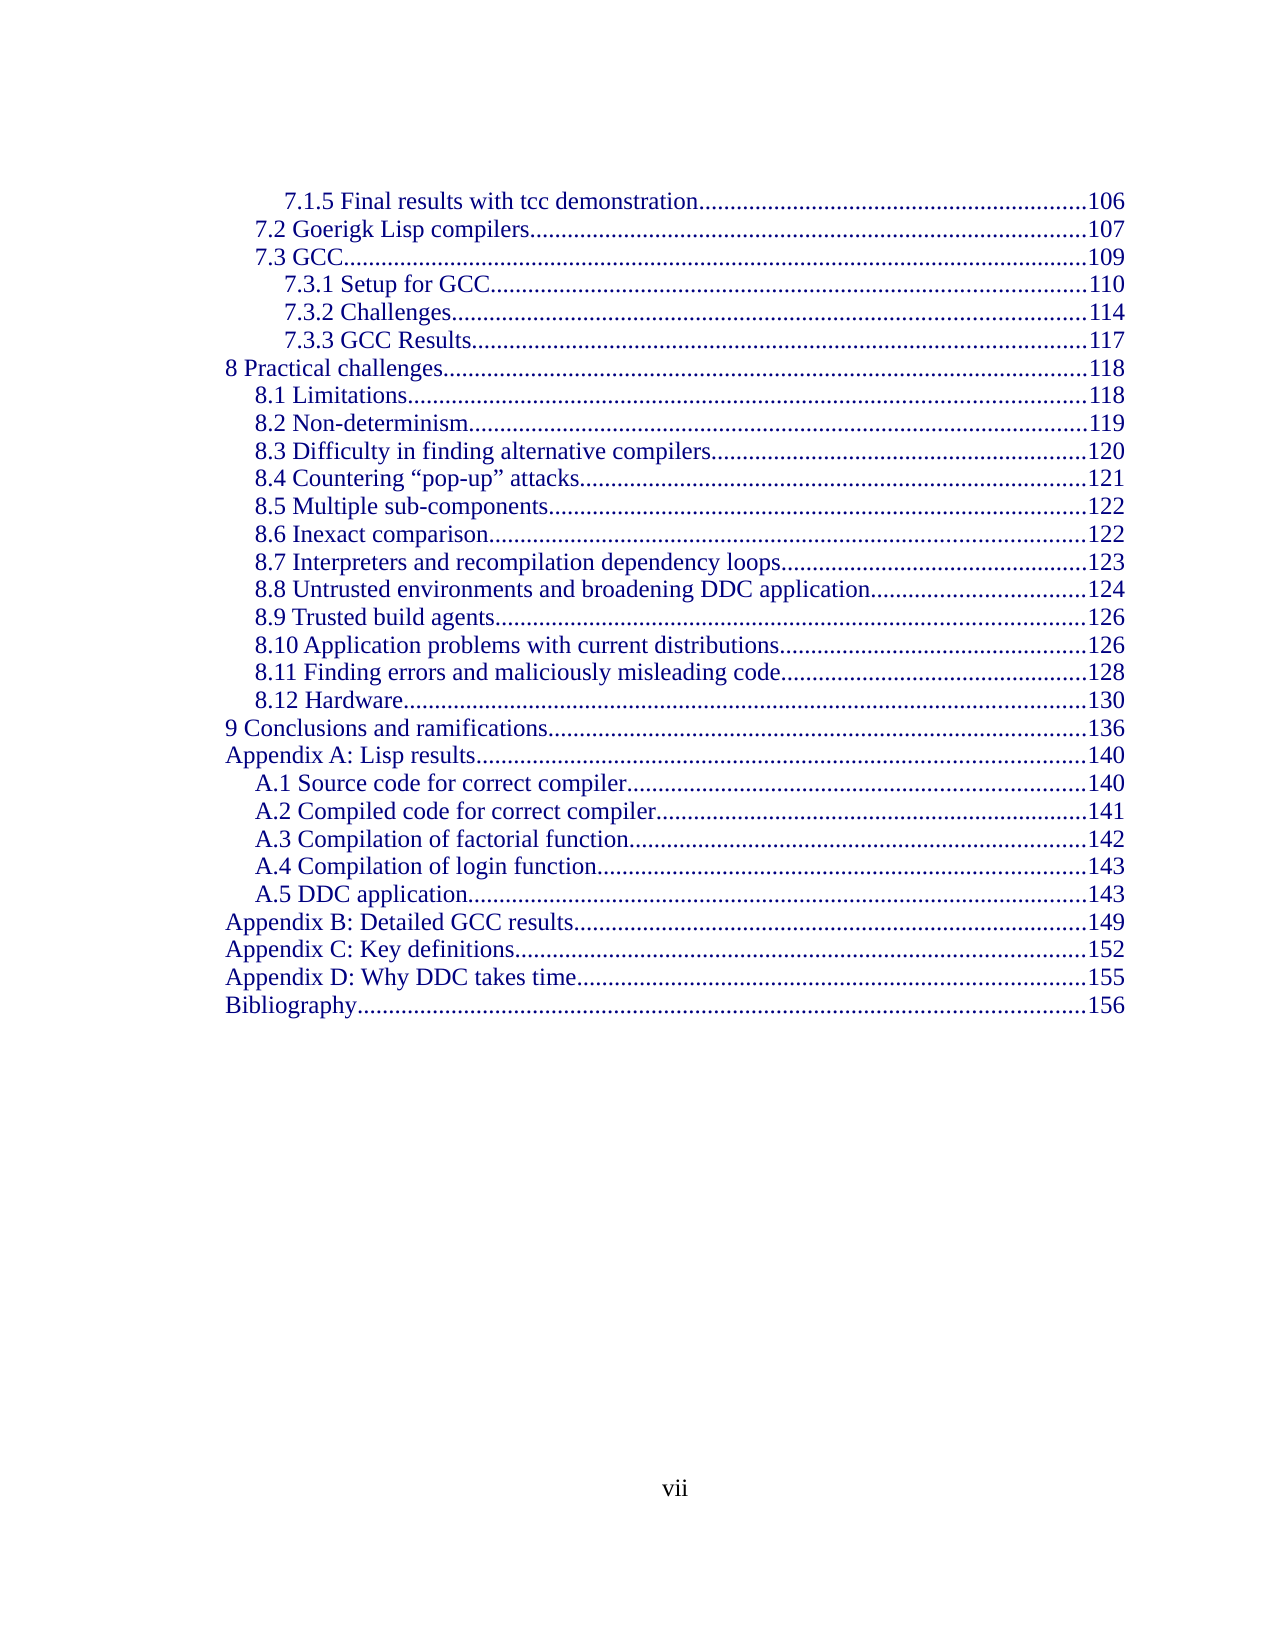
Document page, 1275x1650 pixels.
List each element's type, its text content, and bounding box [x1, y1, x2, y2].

text 8.3 Difficulty in finding alternative compilers 120 [254, 437, 1125, 464]
text 7.3.1 Setup for GCC 110 [284, 271, 1125, 298]
text A.1 Source code for correct compiler 140 [254, 769, 1125, 797]
text 8.1 Limitations 118 [254, 381, 1125, 409]
text 8.11 Finding errors and maliciously misleading code 128 [254, 658, 1125, 686]
text Appendix A: Lisp results 140 [225, 742, 1125, 769]
text 7.3 GCC 109 [254, 243, 1125, 271]
text 7.3.3 GCC Results 117 [284, 326, 1125, 354]
text Appendix D: Why DDC takes time 155 [225, 963, 1125, 991]
text Appendix C: Key definitions 152 [225, 936, 1125, 963]
text 8.4 Countering “pop-up” attacks 121 [254, 464, 1125, 492]
text Bibliography 156 [225, 991, 1125, 1019]
text A.5 DDC application 143 [254, 880, 1125, 908]
text 8.9 Trusted build agents 126 [254, 603, 1125, 631]
text A.2 Compiled code for correct compiler 141 [254, 797, 1125, 825]
text 9 Conclusions and ramifications 136 [225, 714, 1125, 742]
text 8.7 Interpreters and recompilation dependency loops 123 [254, 548, 1125, 575]
text 8 Practical challenges 118 [225, 354, 1125, 381]
text Appendix B: Detailed GCC results 149 [225, 908, 1125, 936]
text 7.1.5 Final results with tcc demonstration 106 [284, 187, 1125, 215]
text 8.12 Hardware 130 [254, 686, 1125, 714]
text 7.2 Goerigk Lisp compilers 107 [254, 215, 1125, 243]
text 8.10 Application problems with current distributions 126 [254, 631, 1125, 658]
text 7.3.2 Challenges 114 [284, 298, 1125, 326]
text 8.8 Untrusted environments and broadening DDC application 124 [254, 575, 1125, 603]
text 8.2 Non-determinism 119 [254, 409, 1125, 437]
text 8.6 Inexact comparison 122 [254, 520, 1125, 548]
text A.3 Compilation of factorial function 142 [254, 825, 1125, 852]
text 8.5 Multiple sub-components 122 [254, 492, 1125, 520]
text A.4 Compilation of login function 143 [254, 852, 1125, 880]
